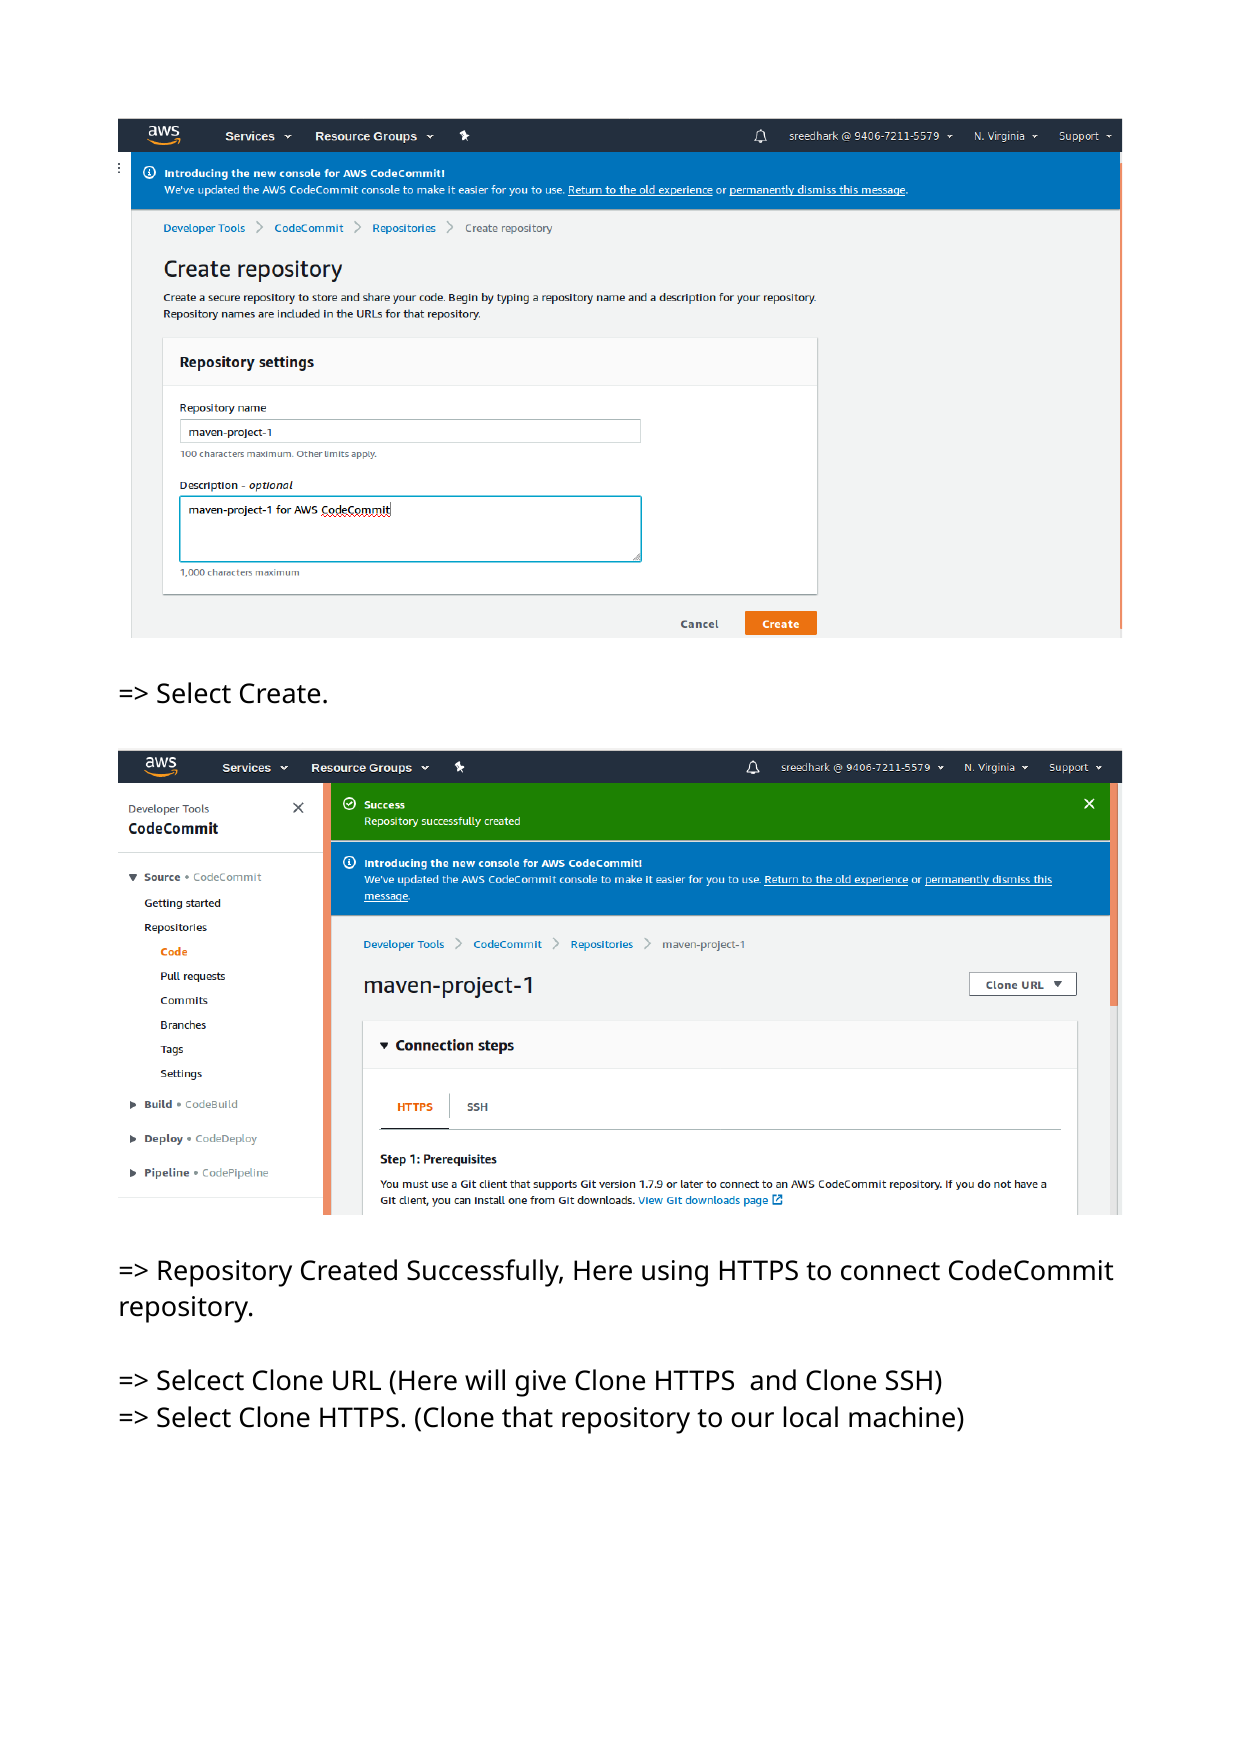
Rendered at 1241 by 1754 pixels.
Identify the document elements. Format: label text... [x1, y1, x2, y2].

picture [118, 748, 1123, 1215]
picture [118, 118, 1123, 638]
text => Select Clone HTTPS. (Clone that repository to our local machine) [118, 1398, 1122, 1435]
text => Repository Created Successfully, Here using HTTPS to connect CodeCommit repository. [118, 1251, 1122, 1325]
text => Select Create. [118, 675, 1122, 712]
text => Selcect Clone URL (Here will give Clone HTTPS and Clone SSH) [118, 1362, 1122, 1398]
